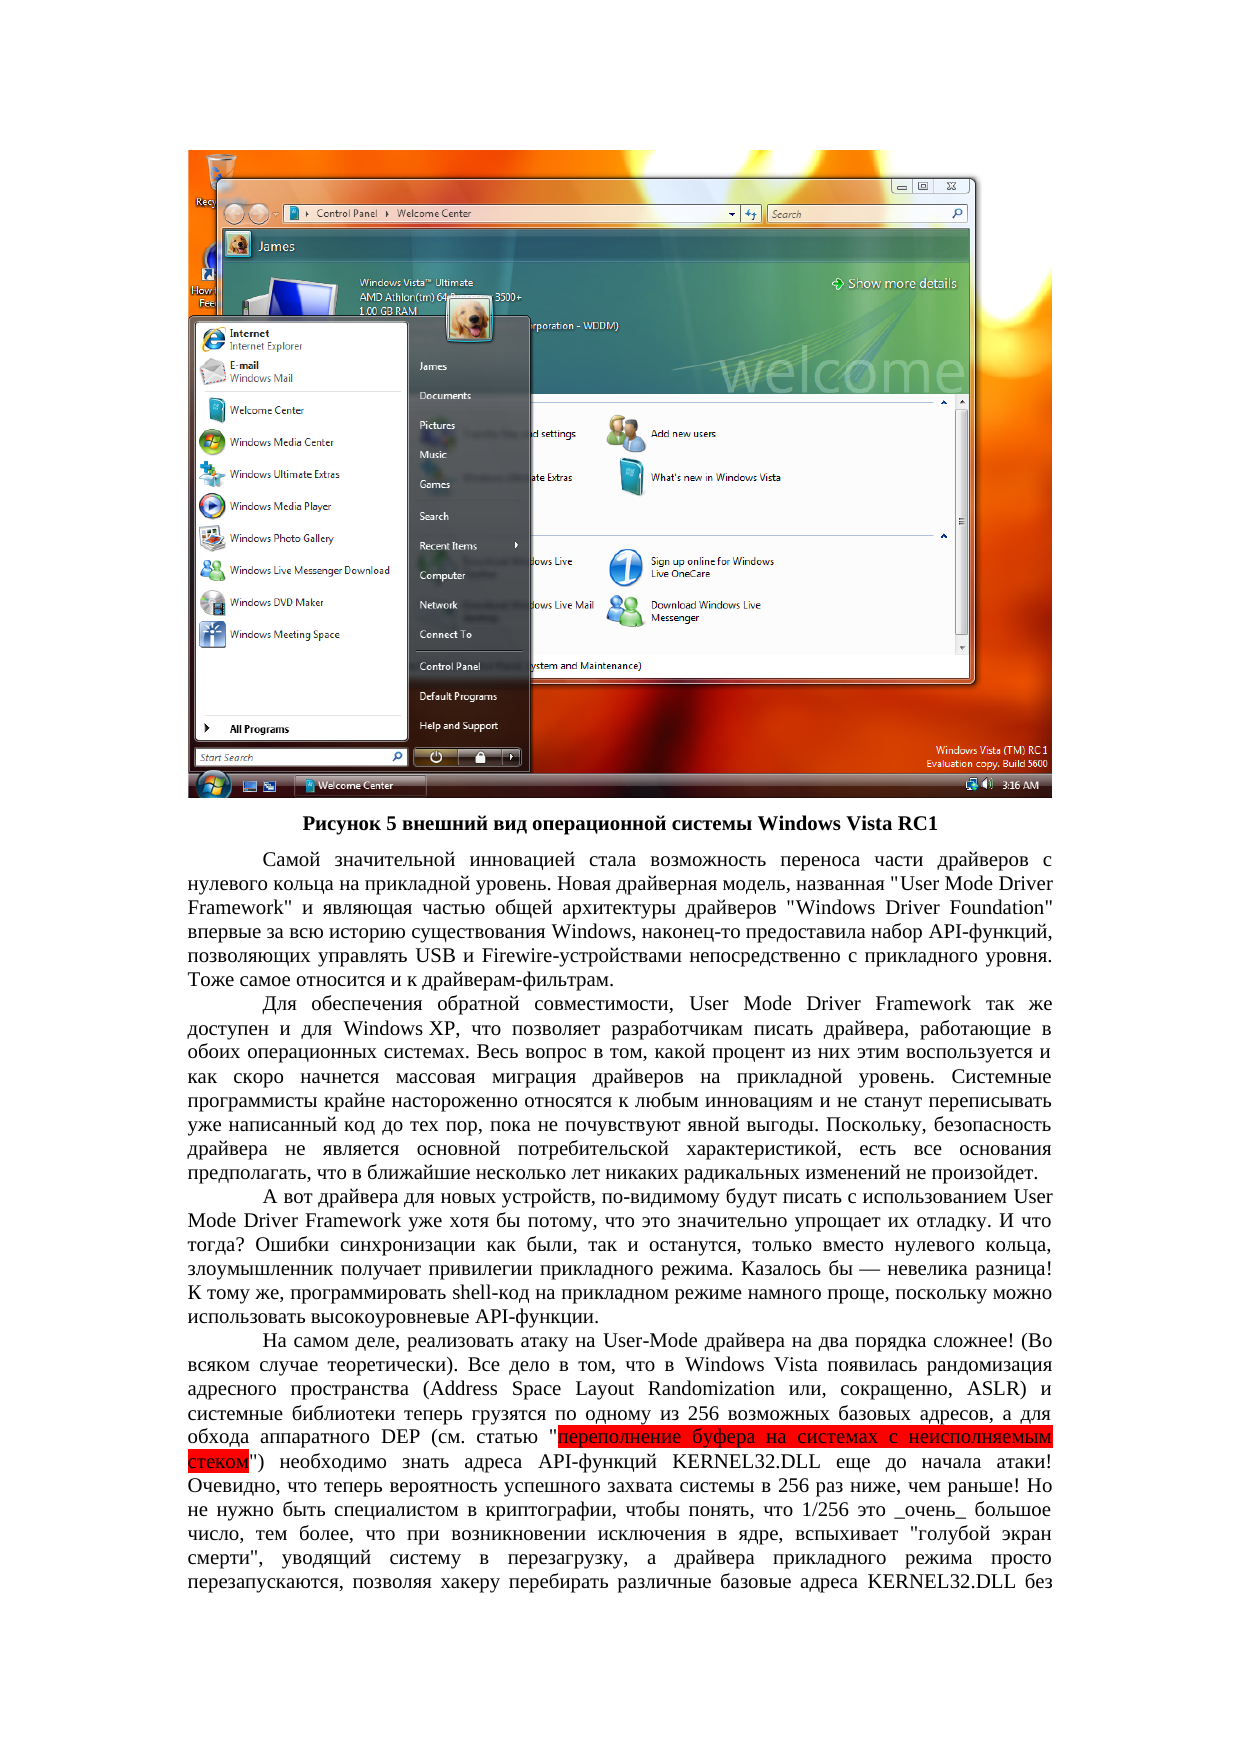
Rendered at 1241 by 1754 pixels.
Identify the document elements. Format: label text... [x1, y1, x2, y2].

text На самом деле, реализовать атаку на User-Mode драйвера на два порядка сложнее! (Во всяком случае теоретически). Все дело в том, что в Windows Vista появилась рандомизация адресного пространства (Address Space Layout Randomization или, сокращенно, ASLR) и системные библиотеки теперь грузятся по одному из 256 возможных базовых адресов, а для обхода аппаратного DEP (см. статью "переполнение буфера на системах с неисполняемым стеком") необходимо знать адреса API-функций KERNEL32.DLL еще до начала атаки! Очевидно, что теперь вероятность успешного захвата системы в 256 раз ниже, чем раньше! Но не нужно быть специалистом в криптографии, чтобы понять, что 1/256 это _очень_ большое число, тем более, что при возникновении исключения в ядре, вспыхивает "голубой экран смерти", уводящий систему в перезагрузку, а драйвера прикладного режима просто перезапускаются, позволяя хакеру перебирать различные базовые адреса KERNEL32.DLL без [187, 1328, 1053, 1593]
text Рисунок 5 внешний вид операционной системы Windows Vista RC1 [187, 810, 1053, 834]
picture [188, 150, 1052, 798]
text А вот драйвера для новых устройств, по-видимому будут писать с использованием User Mode Driver Framework уже хотя бы потому, что это значительно упрощает их отладку. И что тогда? Ошибки синхронизации как были, так и останутся, только вместо нулевого кольца, злоумышленник получает привилегии прикладного режима. Казалось бы — невелика разница! К тому же, программировать shell-код на прикладном режиме намного проще, поскольку можно использовать высокоуровневые API-функции. [187, 1184, 1053, 1328]
text Самой значительной инновацией стала возможность переноса части драйверов с нулевого кольца на прикладной уровень. Новая драйверная модель, названная "User Mode Driver Framework" и являющая частью общей архитектуры драйверов "Windows Driver Foundation" впервые за всю историю существования Windows, наконец-то предоставила набор API-функций, позволяющих управлять USB и Firewire-устройствами непосредственно с прикладного уровня. Тоже самое относится и к драйверам-фильтрам. [187, 847, 1053, 991]
text Для обеспечения обратной совместимости, User Mode Driver Framework так же доступен и для Windows XP, что позволяет разработчикам писать драйвера, работающие в обоих операционных системах. Весь вопрос в том, какой процент из них этим воспользуется и как скоро начнется массовая миграция драйверов на прикладной уровень. Системные программисты крайне настороженно относятся к любым инновациям и не станут переписывать уже написанный код до тех пор, пока не почувствуют явной выгоды. Поскольку, безопасность драйвера не является основной потребительской характеристикой, есть все основания предполагать, что в ближайшие несколько лет никаких радикальных изменений не произойдет. [187, 991, 1053, 1184]
